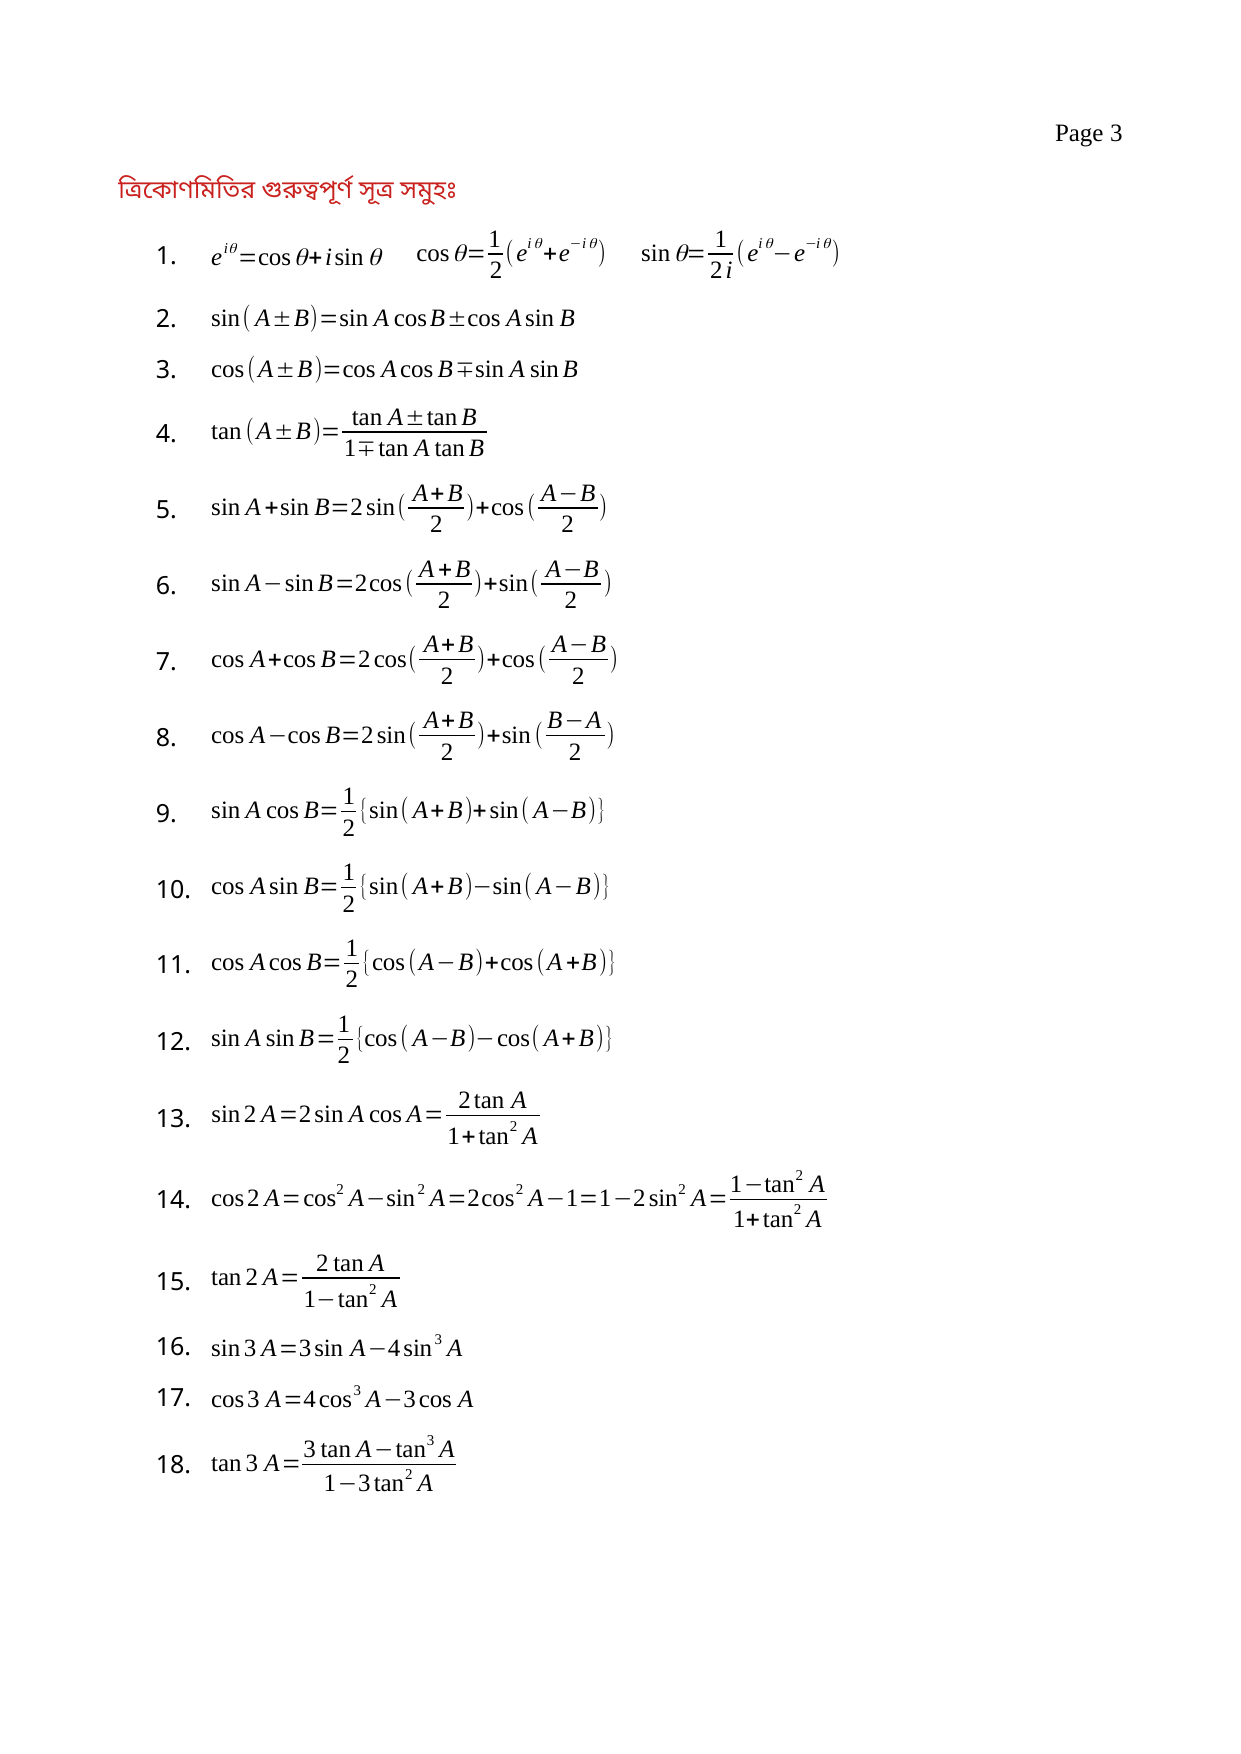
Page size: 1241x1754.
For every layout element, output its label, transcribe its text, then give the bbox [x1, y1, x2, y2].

text ত্রিকোণমিতির গুরুত্বপূর্ণ সূত্র সমুহঃ [118, 176, 1122, 209]
